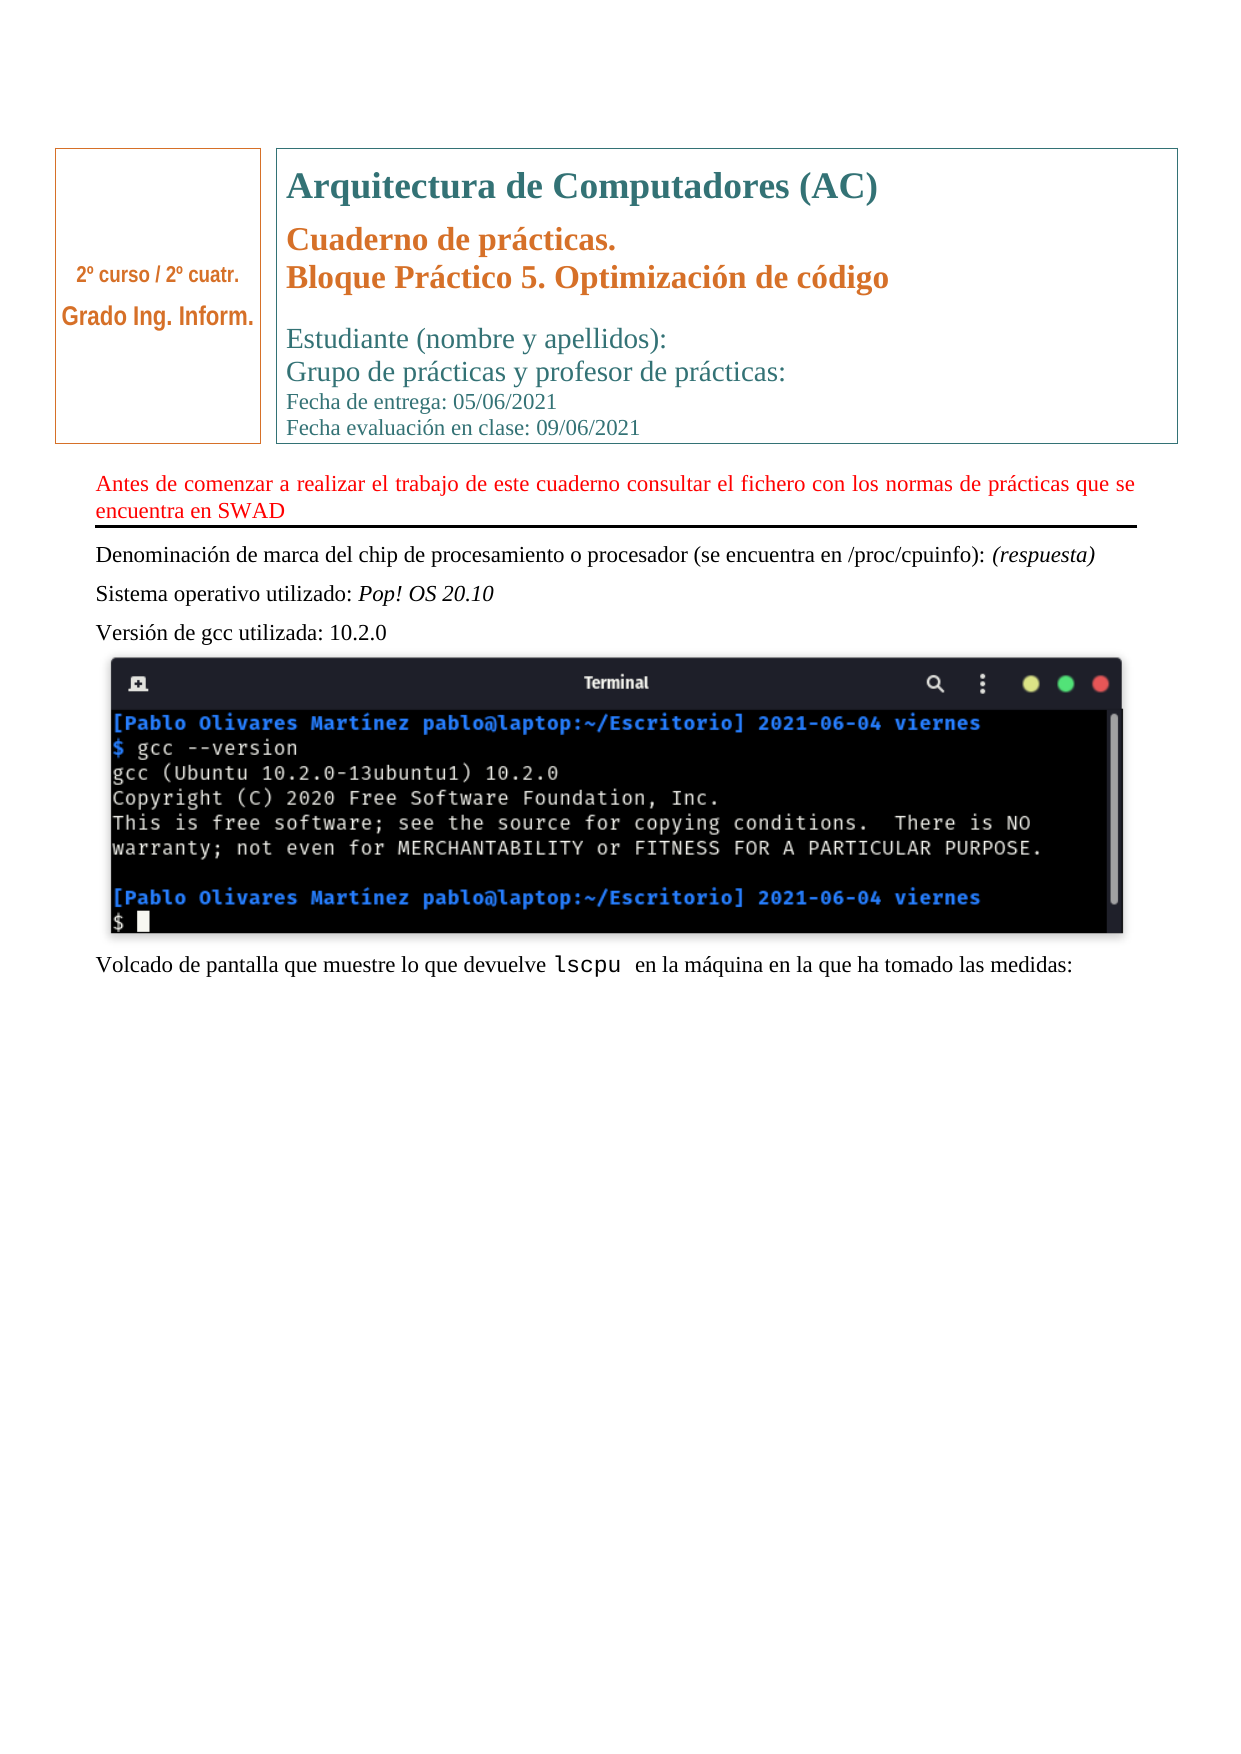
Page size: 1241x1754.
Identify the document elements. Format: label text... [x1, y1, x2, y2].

list Versión de gcc utilizada: 10.2.0 [95, 618, 1137, 645]
text Antes de comenzar a realizar el trabajo de este cuaderno consultar el fichero con los normas de prácticas que se encuentra en SWAD [95, 470, 1137, 525]
picture [95, 645, 1138, 952]
table_header Arquitectura de Computadores (AC) Cuaderno de prácticas. Bloque Práctico 5. Optimización de código Estudiante (nombre y apellidos): Grupo de prácticas y profesor de prácticas: Fecha de entrega: 05/06/2021 Fecha evaluación en clase: 09/06/2021 [277, 149, 1177, 443]
list Denominación de marca del chip de procesamiento o procesador (se encuentra en /proc/cpuinfo): (respuesta) [95, 541, 1137, 567]
table_header [261, 148, 276, 443]
list Sistema operativo utilizado: Pop! OS 20.10 [95, 580, 1137, 606]
table_header 2º curso / 2º cuatr. Grado Ing. Inform. [56, 149, 260, 443]
list Volcado de pantalla que muestre lo que devuelve lscpu en la máquina en la que ha tomado las medidas: [95, 952, 1137, 979]
